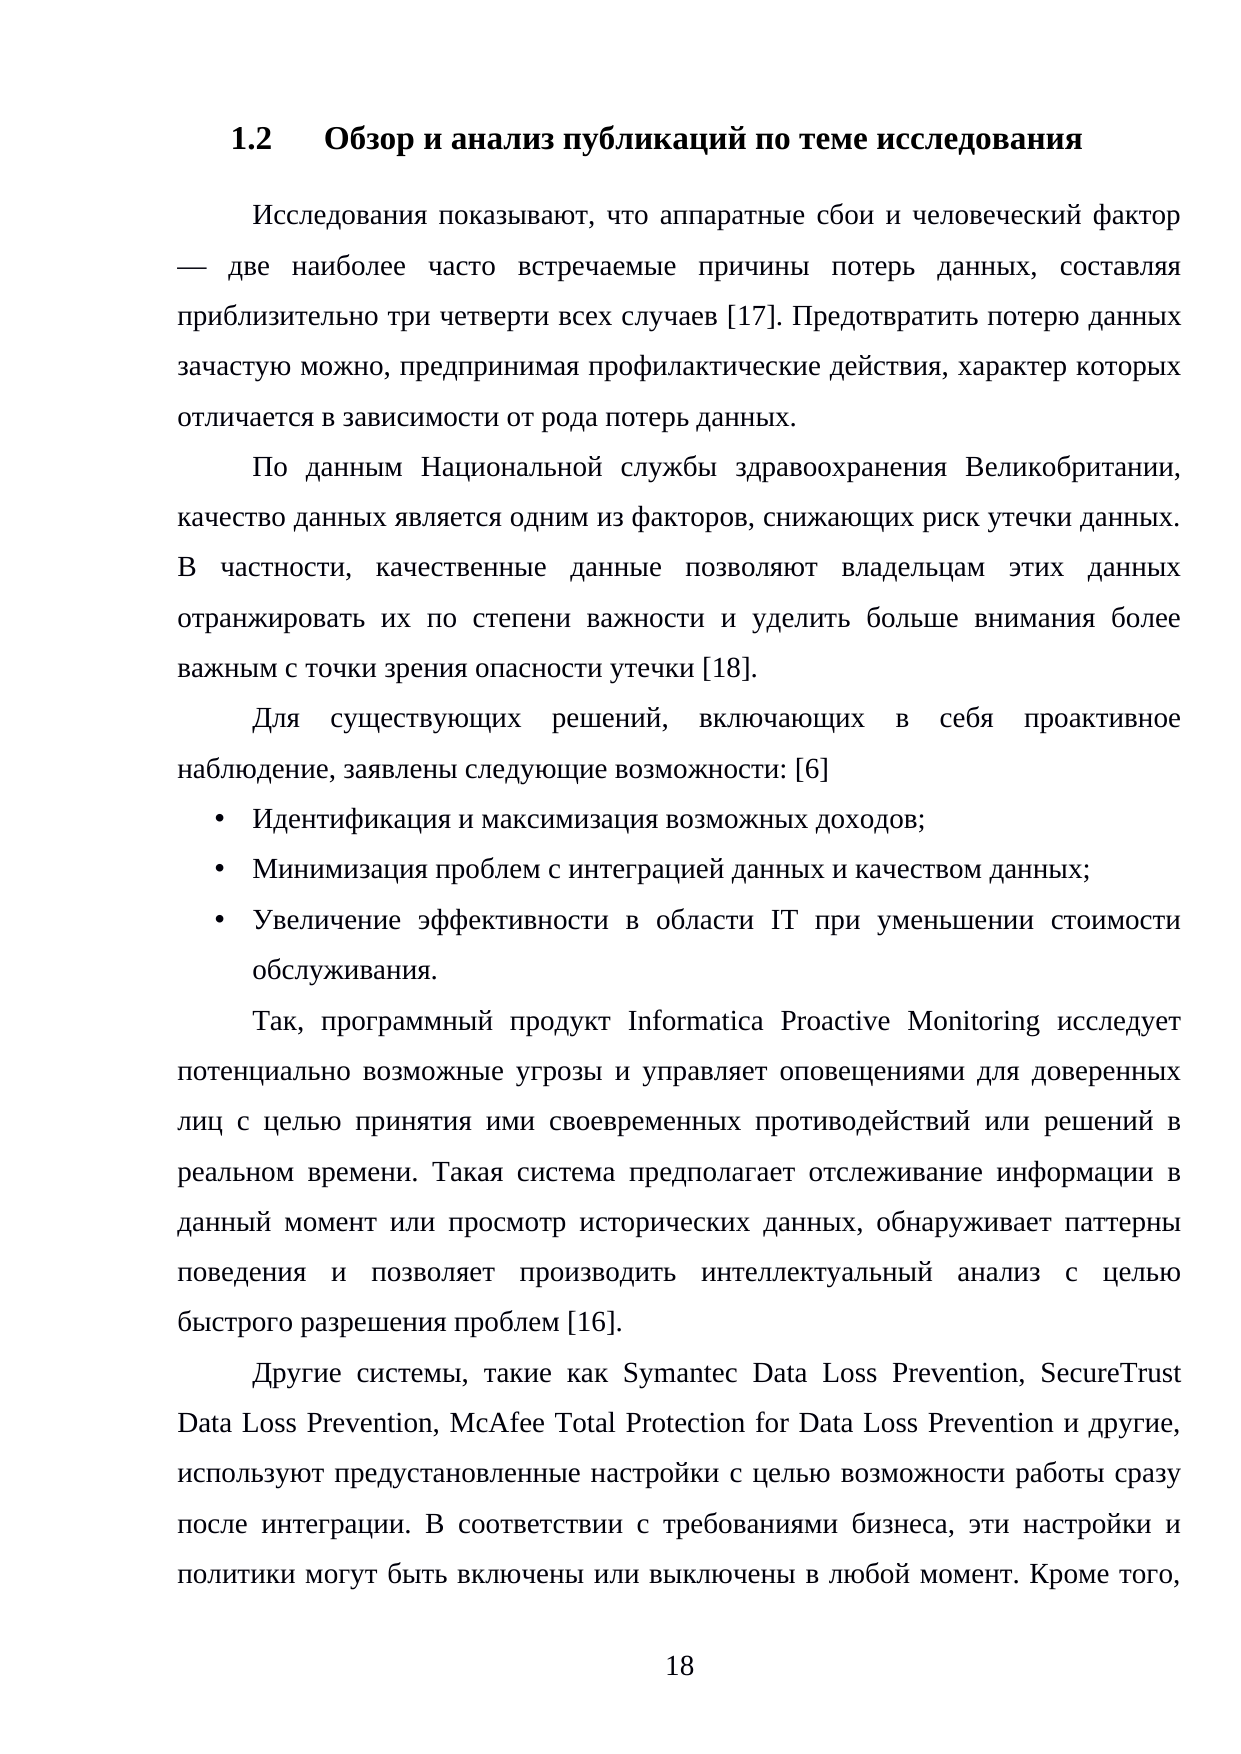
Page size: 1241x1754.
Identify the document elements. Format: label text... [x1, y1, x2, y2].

text Другие системы, такие как Symantec Data Loss Prevention, SecureTrust Data Loss Prevention, McAfee Total Protection for Data Loss Prevention и другие, используют предустановленные настройки с целью возможности работы сразу после интеграции. В соответствии с требованиями бизнеса, эти настройки и политики могут быть включены или выключены в любой момент. Кроме того, [177, 1355, 1182, 1590]
text Исследования показывают, что аппаратные сбои и человеческий фактор — две наиболее часто встречаемые причины потерь данных, составляя приблизительно три четверти всех случаев [17]. Предотвратить потерю данных зачастую можно, предпринимая профилактические действия, характер которых отличается в зависимости от рода потерь данных. [177, 197, 1182, 432]
list Увеличение эффективности в области IT при уменьшении стоимости обслуживания. [214, 902, 1182, 986]
text Для существующих решений, включающих в себя проактивное наблюдение, заявлены следующие возможности: [6] [177, 701, 1182, 784]
text По данным Национальной службы здравоохранения Великобритании, качество данных является одним из факторов, снижающих риск утечки данных. В частности, качественные данные позволяют владельцам этих данных отранжировать их по степени важности и уделить больше внимания более важным с точки зрения опасности утечки [18]. [177, 449, 1182, 684]
list Минимизация проблем с интеграцией данных и качеством данных; [214, 852, 1182, 885]
text Так, программный продукт Informatica Proactive Monitoring исследует потенциально возможные угрозы и управляет оповещениями для доверенных лиц с целью принятия ими своевременных противодействий или решений в реальном времени. Такая система предполагает отслеживание информации в данный момент или просмотр исторических данных, обнаруживает паттерны поведения и позволяет производить интеллектуальный анализ с целью быстрого разрешения проблем [16]. [177, 1003, 1182, 1338]
list Идентификация и максимизация возможных доходов; [214, 801, 1182, 835]
subtitle Обзор и анализ публикаций по теме исследования [177, 118, 1182, 157]
